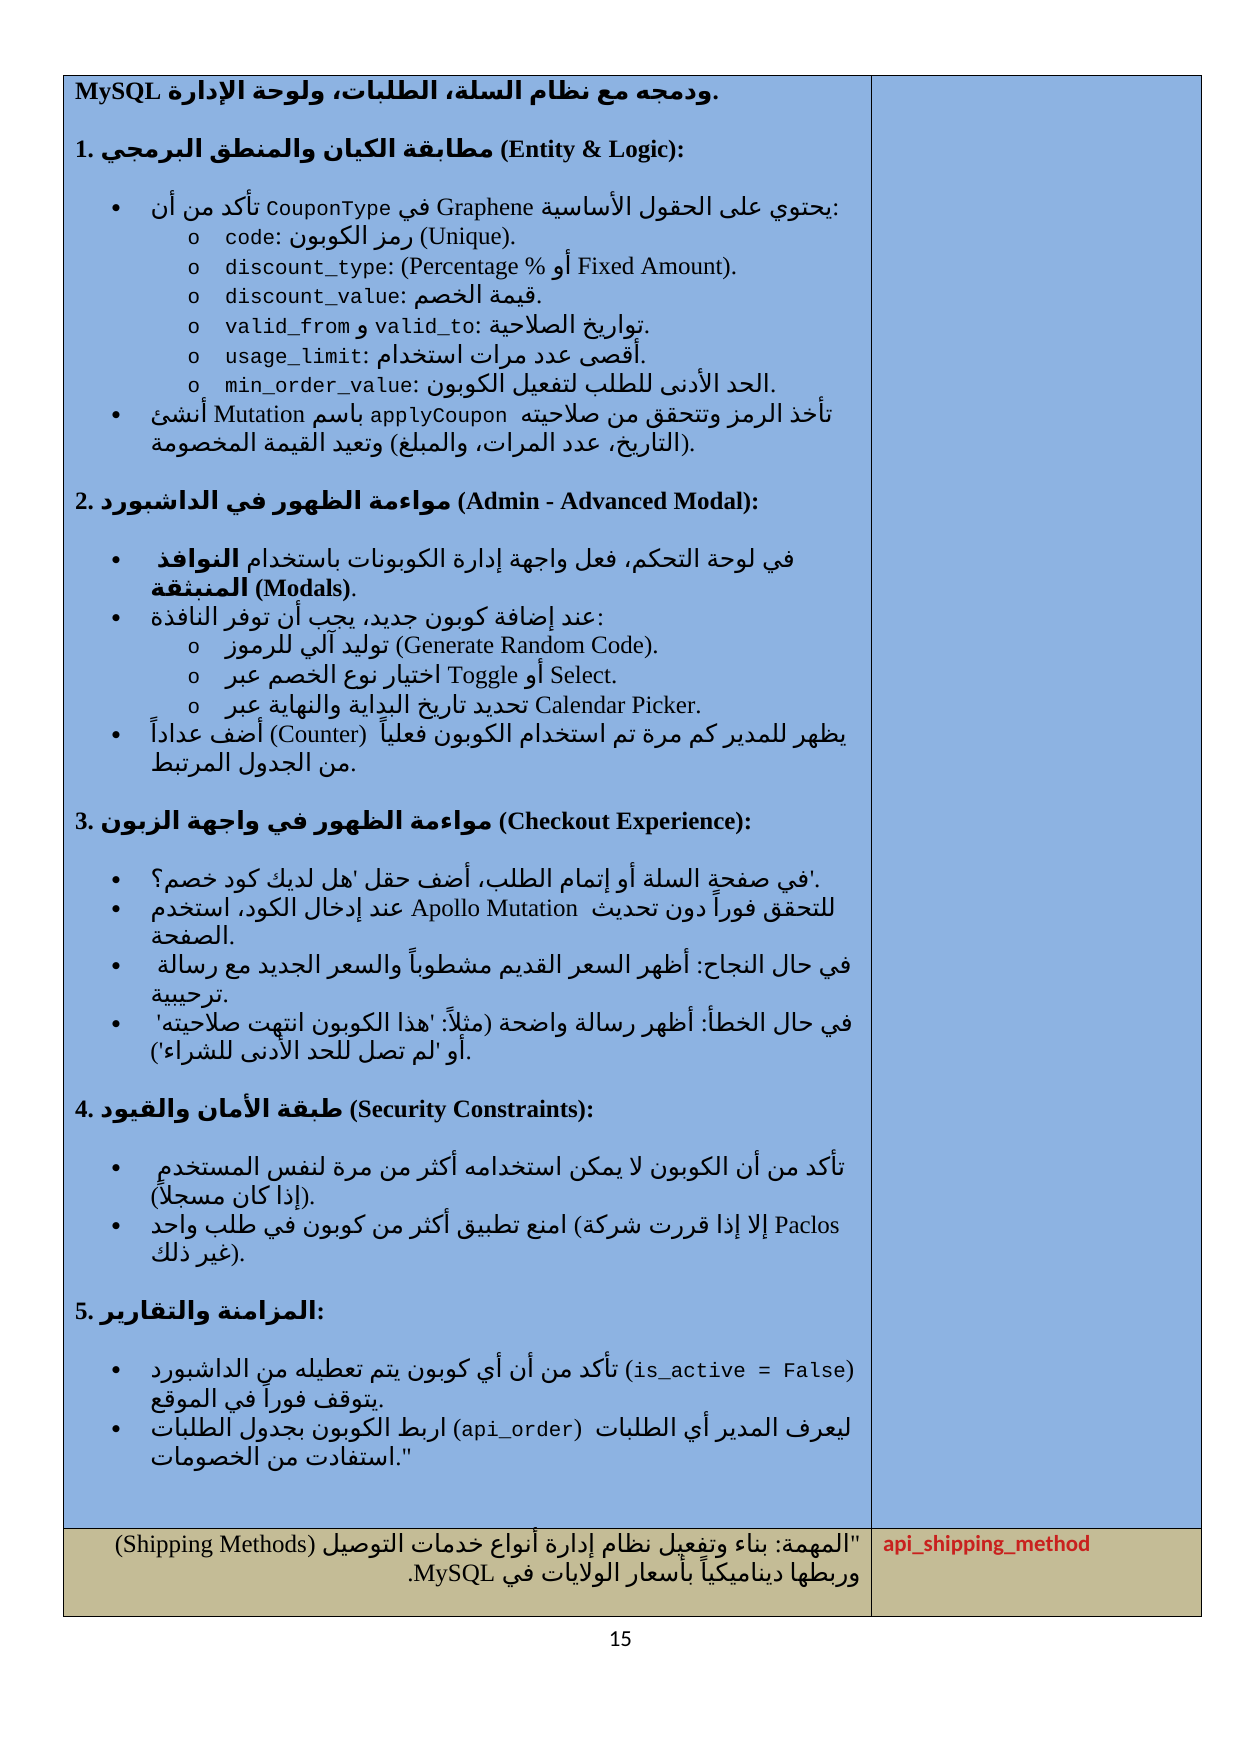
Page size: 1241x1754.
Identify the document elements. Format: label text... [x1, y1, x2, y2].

table_cell "المهمة: بناء وتفعيل نظام إدارة أنواع خدمات التوصيل (Shipping Methods) وربطها ديناميكياً بأسعار الولايات في MySQL. 1. هندسة الكيان الجديد (ShippingMethod Model): أنشئ/حدث جدول ShippingMethod ليحتوي على: provider_name: (مثل: Yalidine, ZR, Internal Delivery). service_type: (مثل: 'توصيل للمنزل', 'استلام من المكتب', 'توصيل سريع'). estimated_delivery_time: (مثل: '24-48 ساعة'). is_active: لتفعيل أو تعطيل الخدمة بالكامل. logo: أيقونة أو شعار شركة الشحن. 2. نظام الإدارة الكامل في الداشبورد (Full CRUD via Modals): مَكّن المدير (منصور) من إضافة، تعديل، وحذف أنواع التوصيل عبر نافذة منبثقة (Modal). عند إضافة نوع جديد، يجب أن يظهر خيار لتحديد هل هذا النوع متاح لجميع الولايات أم لولايات محددة فقط. 3. الربط مع أسعار الولايات (Price Mapping): اربط كل ShippingMethod بجدول أسعار الولايات. بحيث عندما يختار المدير 'Yalidine'، تظهر له قائمة الولايات ليضع سعر 'المكتب' وسعر 'المنزل' الخاص بهذا الموفر تحديداً. 4. تجربة المستخدم في Checkout: في صفحة الدفع، لا تظهر الأسعار فقط، بل اجعل الزبون يختار أولاً 'شركة الشحن' أو 'نوع الخدمة' (مثلاً: يختار Yalidine ثم يختار 'مكتب')، ليقوم النظام بحساب السعر بناءً على هذا المزيج (الولاية + نوع الخدمة). أظهر شعار شركة الشحن والوقت المتوقع للتوصيل بجانب كل خيار. 5. المنطق البرمجي (Backend Logic): تأكد من أن api_shipping يتعامل مع هذه الأنواع كـ ForeignKeys لضمان عدم حدوث تكرار ولتسهيل التقارير المالية لاحقاً (لمعرفة كم طلب تم عبر Yalidine وكم طلب عبر التوصيل الداخلي)." [64, 1529, 871, 1616]
table_cell "المهمة: ربط وتفعيل كيان الكوبونات (api_coupon) الموجود في MySQL ودمجه مع نظام السلة، الطلبات، ولوحة الإدارة. 1. مطابقة الكيان والمنطق البرمجي (Entity & Logic): تأكد من أن CouponType في Graphene يحتوي على الحقول الأساسية: code: رمز الكوبون (Unique). discount_type: (Percentage % أو Fixed Amount). discount_value: قيمة الخصم. valid_from و valid_to: تواريخ الصلاحية. usage_limit: أقصى عدد مرات استخدام. min_order_value: الحد الأدنى للطلب لتفعيل الكوبون. أنشئ Mutation باسم applyCoupon تأخذ الرمز وتتحقق من صلاحيته (التاريخ، عدد المرات، والمبلغ) وتعيد القيمة المخصومة. 2. مواءمة الظهور في الداشبورد (Admin - Advanced Modal): في لوحة التحكم، فعل واجهة إدارة الكوبونات باستخدام النوافذ المنبثقة (Modals). عند إضافة كوبون جديد، يجب أن توفر النافذة: توليد آلي للرموز (Generate Random Code). اختيار نوع الخصم عبر Toggle أو Select. تحديد تاريخ البداية والنهاية عبر Calendar Picker. أضف عداداً (Counter) يظهر للمدير كم مرة تم استخدام الكوبون فعلياً من الجدول المرتبط. 3. مواءمة الظهور في واجهة الزبون (Checkout Experience): في صفحة السلة أو إتمام الطلب، أضف حقل 'هل لديك كود خصم؟'. عند إدخال الكود، استخدم Apollo Mutation للتحقق فوراً دون تحديث الصفحة. في حال النجاح: أظهر السعر القديم مشطوباً والسعر الجديد مع رسالة ترحيبية. في حال الخطأ: أظهر رسالة واضحة (مثلاً: 'هذا الكوبون انتهت صلاحيته' أو 'لم تصل للحد الأدنى للشراء'). 4. طبقة الأمان والقيود (Security Constraints): تأكد من أن الكوبون لا يمكن استخدامه أكثر من مرة لنفس المستخدم (إذا كان مسجلاً). امنع تطبيق أكثر من كوبون في طلب واحد (إلا إذا قررت شركة Paclos غير ذلك). 5. المزامنة والتقارير: تأكد من أن أي كوبون يتم تعطيله من الداشبورد (is_active = False) يتوقف فوراً في الموقع. اربط الكوبون بجدول الطلبات (api_order) ليعرف المدير أي الطلبات استفادت من الخصومات." [64, 76, 871, 1528]
table_cell api_shipping_method [872, 1529, 1201, 1616]
table_cell [872, 76, 1201, 1528]
